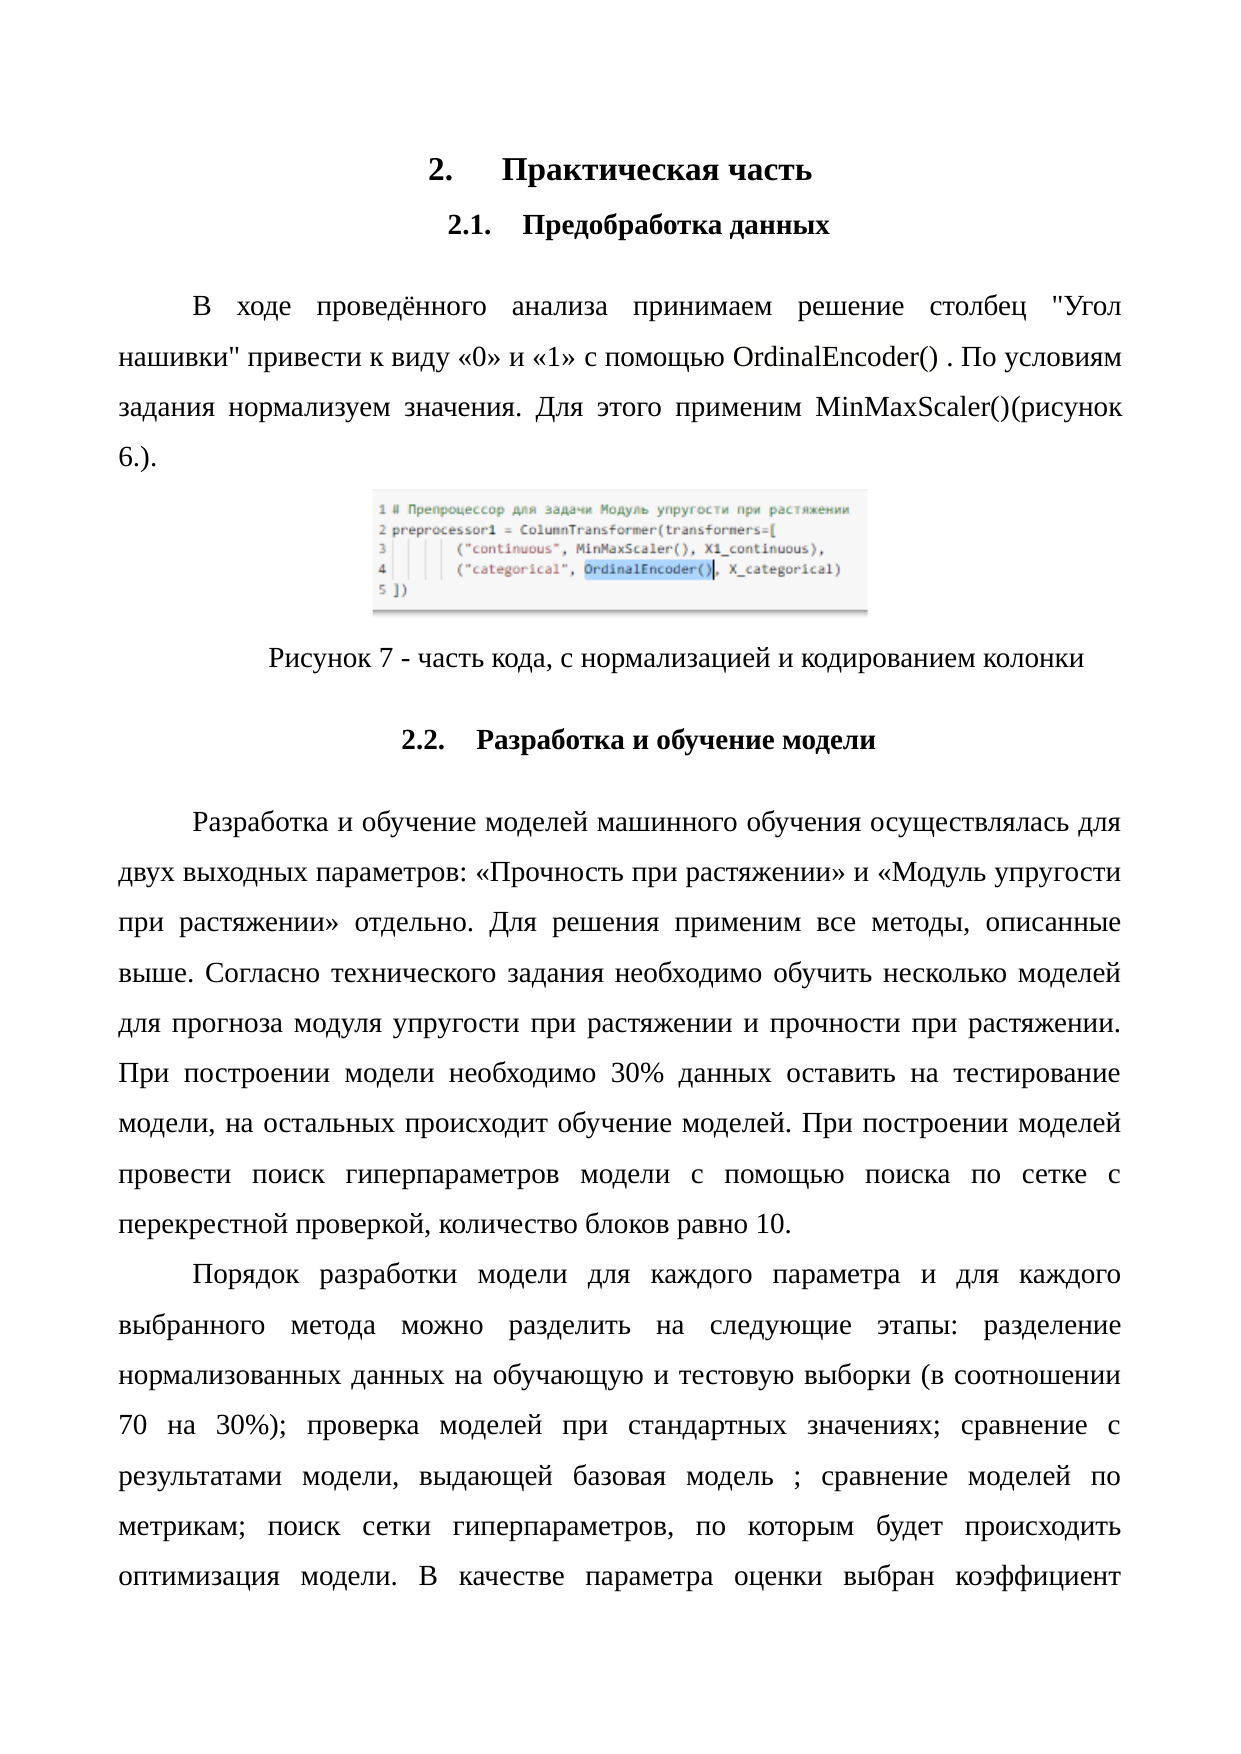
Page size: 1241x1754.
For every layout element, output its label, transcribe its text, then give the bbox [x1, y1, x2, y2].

subtitle Разработка и обучение модели [155, 722, 1122, 756]
list Рисунок 7 - часть кода, с нормализацией и кодированием колонки [156, 641, 1122, 674]
picture [372, 489, 868, 618]
subtitle Предобработка данных [155, 207, 1122, 240]
text Порядок разработки модели для каждого параметра и для каждого выбранного метода можно разделить на следующие этапы: разделение нормализованных данных на обучающую и тестовую выборки (в соотношении 70 на 30%); проверка моделей при стандартных значениях; сравнение с результатами модели, выдающей базовая модель ; сравнение моделей по метрикам; поиск сетки гиперпараметров, по которым будет происходить оптимизация модели. В качестве параметра оценки выбран коэффициент [118, 1257, 1122, 1592]
subtitle Практическая часть [118, 149, 1122, 188]
text Разработка и обучение моделей машинного обучения осуществлялась для двух выходных параметров: «Прочность при растяжении» и «Модуль упругости при растяжении» отдельно. Для решения применим все методы, описанные выше. Согласно технического задания необходимо обучить несколько моделей для прогноза модуля упругости при растяжении и прочности при растяжении. При построении модели необходимо 30% данных оставить на тестирование модели, на остальных происходит обучение моделей. При построении моделей провести поиск гиперпараметров модели с помощью поиска по сетке с перекрестной проверкой, количество блоков равно 10. [118, 804, 1122, 1240]
text В ходе проведённого анализа принимаем решение столбец "Угол нашивки" привести к виду «0» и «1» с помощью OrdinalEncoder() . По условиям задания нормализуем значения. Для этого применим MinMaxScaler()(рисунок 6.). [118, 288, 1122, 473]
